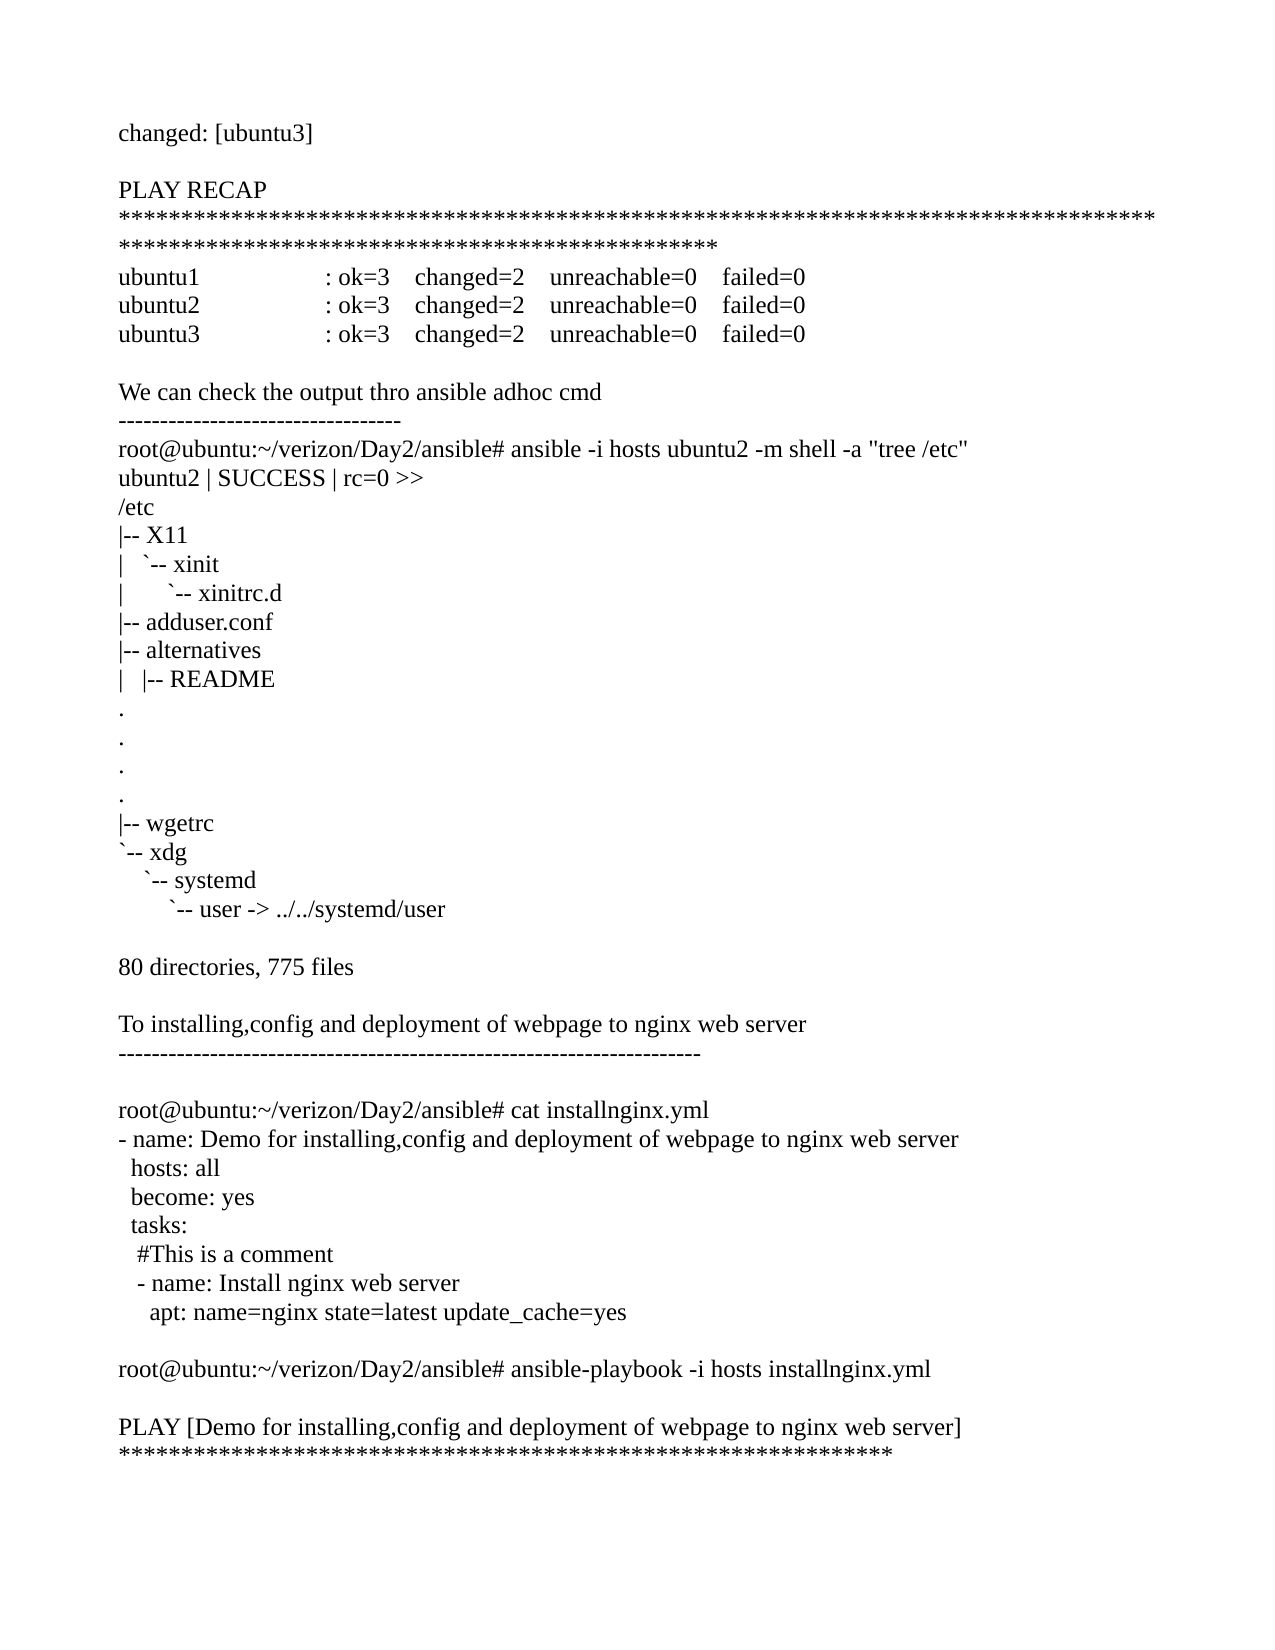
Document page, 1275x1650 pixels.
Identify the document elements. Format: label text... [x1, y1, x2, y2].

text 80 directories, 775 files [118, 952, 1157, 981]
text |-- adduser.conf [118, 607, 1157, 636]
text We can check the output thro ansible adhoc cmd [118, 377, 1157, 406]
text #This is a comment [118, 1239, 1157, 1268]
text hosts: all [118, 1153, 1157, 1182]
text `-- systemd [118, 866, 1157, 894]
text . [118, 751, 1157, 779]
text . [118, 693, 1157, 722]
text changed: [ubuntu3] [118, 118, 1157, 147]
text `-- xdg [118, 837, 1157, 866]
text ubuntu3 : ok=3 changed=2 unreachable=0 failed=0 [118, 319, 1157, 348]
text ubuntu2 | SUCCESS | rc=0 >> [118, 463, 1157, 492]
text |-- X11 [118, 521, 1157, 549]
text | |-- README [118, 664, 1157, 693]
text root@ubuntu:~/verizon/Day2/ansible# ansible -i hosts ubuntu2 -m shell -a "tree /etc" [118, 434, 1157, 463]
text ---------------------------------- [118, 406, 1157, 434]
text root@ubuntu:~/verizon/Day2/ansible# ansible-playbook -i hosts installnginx.yml [118, 1354, 1157, 1383]
text To installing,config and deployment of webpage to nginx web server [118, 1009, 1157, 1038]
text /etc [118, 492, 1157, 521]
text PLAY RECAP *********************************************************************************************************************************** [118, 176, 1157, 262]
text root@ubuntu:~/verizon/Day2/ansible# cat installnginx.yml [118, 1096, 1157, 1124]
text . [118, 779, 1157, 808]
text |-- wgetrc [118, 808, 1157, 837]
text - name: Install nginx web server [118, 1268, 1157, 1297]
text - name: Demo for installing,config and deployment of webpage to nginx web server [118, 1124, 1157, 1153]
text | `-- xinit [118, 549, 1157, 578]
text tasks: [118, 1211, 1157, 1239]
text apt: name=nginx state=latest update_cache=yes [118, 1297, 1157, 1326]
text |-- alternatives [118, 636, 1157, 664]
text ubuntu1 : ok=3 changed=2 unreachable=0 failed=0 [118, 262, 1157, 291]
text become: yes [118, 1182, 1157, 1211]
text `-- user -> ../../systemd/user [118, 894, 1157, 923]
text ---------------------------------------------------------------------- [118, 1038, 1157, 1067]
text | `-- xinitrc.d [118, 578, 1157, 607]
text PLAY [Demo for installing,config and deployment of webpage to nginx web server] ************************************************************** [118, 1412, 1157, 1469]
text . [118, 722, 1157, 751]
text ubuntu2 : ok=3 changed=2 unreachable=0 failed=0 [118, 291, 1157, 319]
